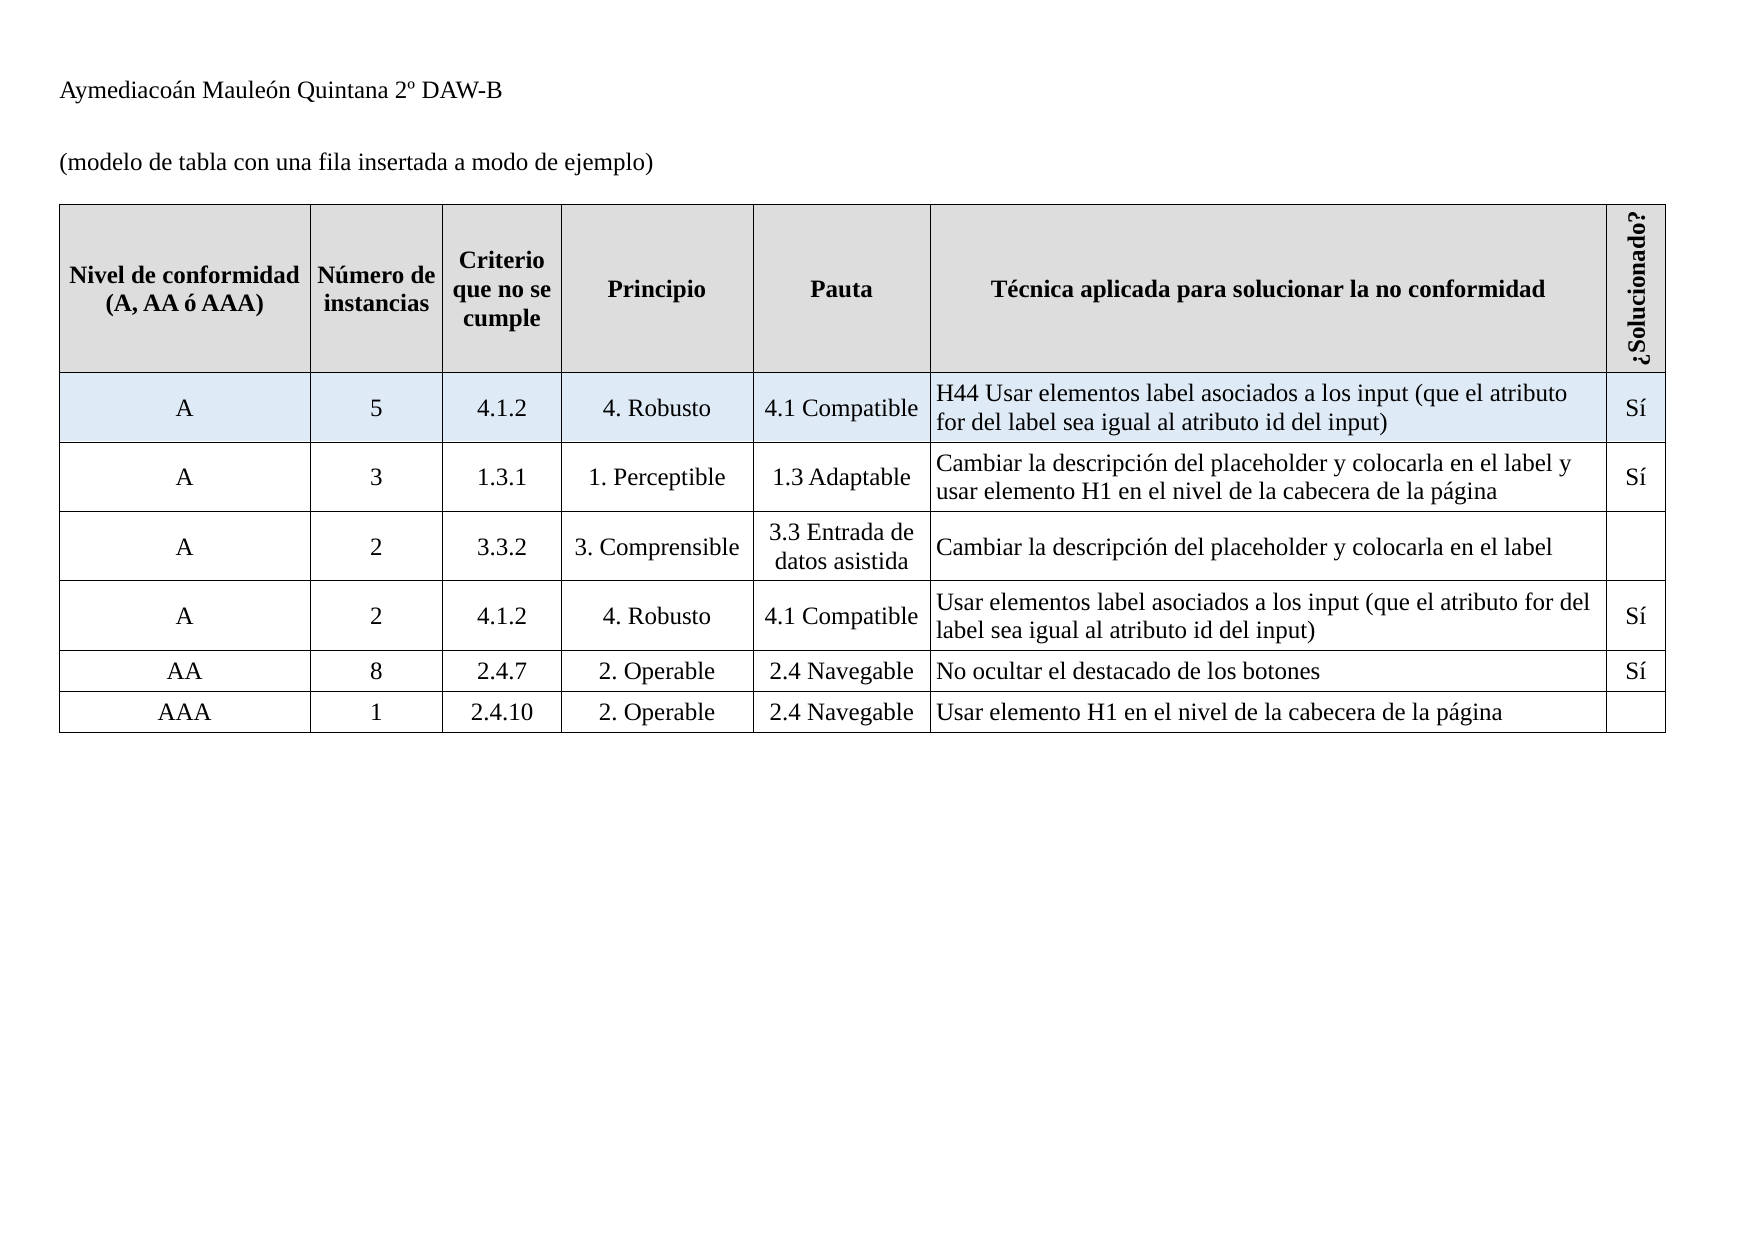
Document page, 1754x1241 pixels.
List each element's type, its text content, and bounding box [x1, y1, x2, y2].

table_cell [1607, 692, 1665, 731]
table_cell 2.4.7 [443, 651, 561, 691]
table_header Pauta [754, 205, 930, 372]
table_cell 3.3 Entrada de datos asistida [754, 512, 930, 580]
table_cell 2 [311, 581, 442, 650]
table_header Criterio que no se cumple [443, 205, 561, 372]
table_cell No ocultar el destacado de los botones [931, 651, 1606, 691]
table_header Nivel de conformidad (A, AA ó AAA) [60, 205, 310, 372]
table_cell Cambiar la descripción del placeholder y colocarla en el label y usar elemento H1 en el nivel de la cabecera de la página [931, 443, 1606, 511]
table_cell AAA [60, 692, 310, 731]
table_cell 4.1.2 [443, 373, 561, 441]
table_header ¿Solucionado? [1607, 205, 1665, 372]
table_cell 3 [311, 443, 442, 511]
table_cell 4.1 Compatible [754, 373, 930, 441]
table_cell 4.1 Compatible [754, 581, 930, 650]
table_cell A [60, 373, 310, 441]
table_cell 5 [311, 373, 442, 441]
table_cell 4.1.2 [443, 581, 561, 650]
table_cell 8 [311, 651, 442, 691]
table_cell Usar elemento H1 en el nivel de la cabecera de la página [931, 692, 1606, 731]
table_cell 2.4.10 [443, 692, 561, 731]
table_cell 4. Robusto [562, 581, 753, 650]
table_cell 2.4 Navegable [754, 692, 930, 731]
table_cell 2 [311, 512, 442, 580]
table_cell 3.3.2 [443, 512, 561, 580]
table_cell Sí [1607, 373, 1665, 441]
table_header Técnica aplicada para solucionar la no conformidad [931, 205, 1606, 372]
table_cell Sí [1607, 651, 1665, 691]
table_cell 1.3 Adaptable [754, 443, 930, 511]
text (modelo de tabla con una fila insertada a modo de ejemplo) [59, 147, 1695, 176]
table_cell 1. Perceptible [562, 443, 753, 511]
table_cell 1.3.1 [443, 443, 561, 511]
table_cell 1 [311, 692, 442, 731]
table_cell A [60, 443, 310, 511]
table_header Número de instancias [311, 205, 442, 372]
table_cell 2.4 Navegable [754, 651, 930, 691]
table_cell AA [60, 651, 310, 691]
table_cell H44 Usar elementos label asociados a los input (que el atributo for del label sea igual al atributo id del input) [931, 373, 1606, 441]
table_cell 4. Robusto [562, 373, 753, 441]
table_header Principio [562, 205, 753, 372]
table_cell Cambiar la descripción del placeholder y colocarla en el label [931, 512, 1606, 580]
table_cell Usar elementos label asociados a los input (que el atributo for del label sea igual al atributo id del input) [931, 581, 1606, 650]
table_cell Sí [1607, 443, 1665, 511]
table_cell A [60, 512, 310, 580]
table_cell 3. Comprensible [562, 512, 753, 580]
table_cell Sí [1607, 581, 1665, 650]
table_cell [1607, 512, 1665, 580]
table_cell 2. Operable [562, 651, 753, 691]
table_cell A [60, 581, 310, 650]
table_cell 2. Operable [562, 692, 753, 731]
